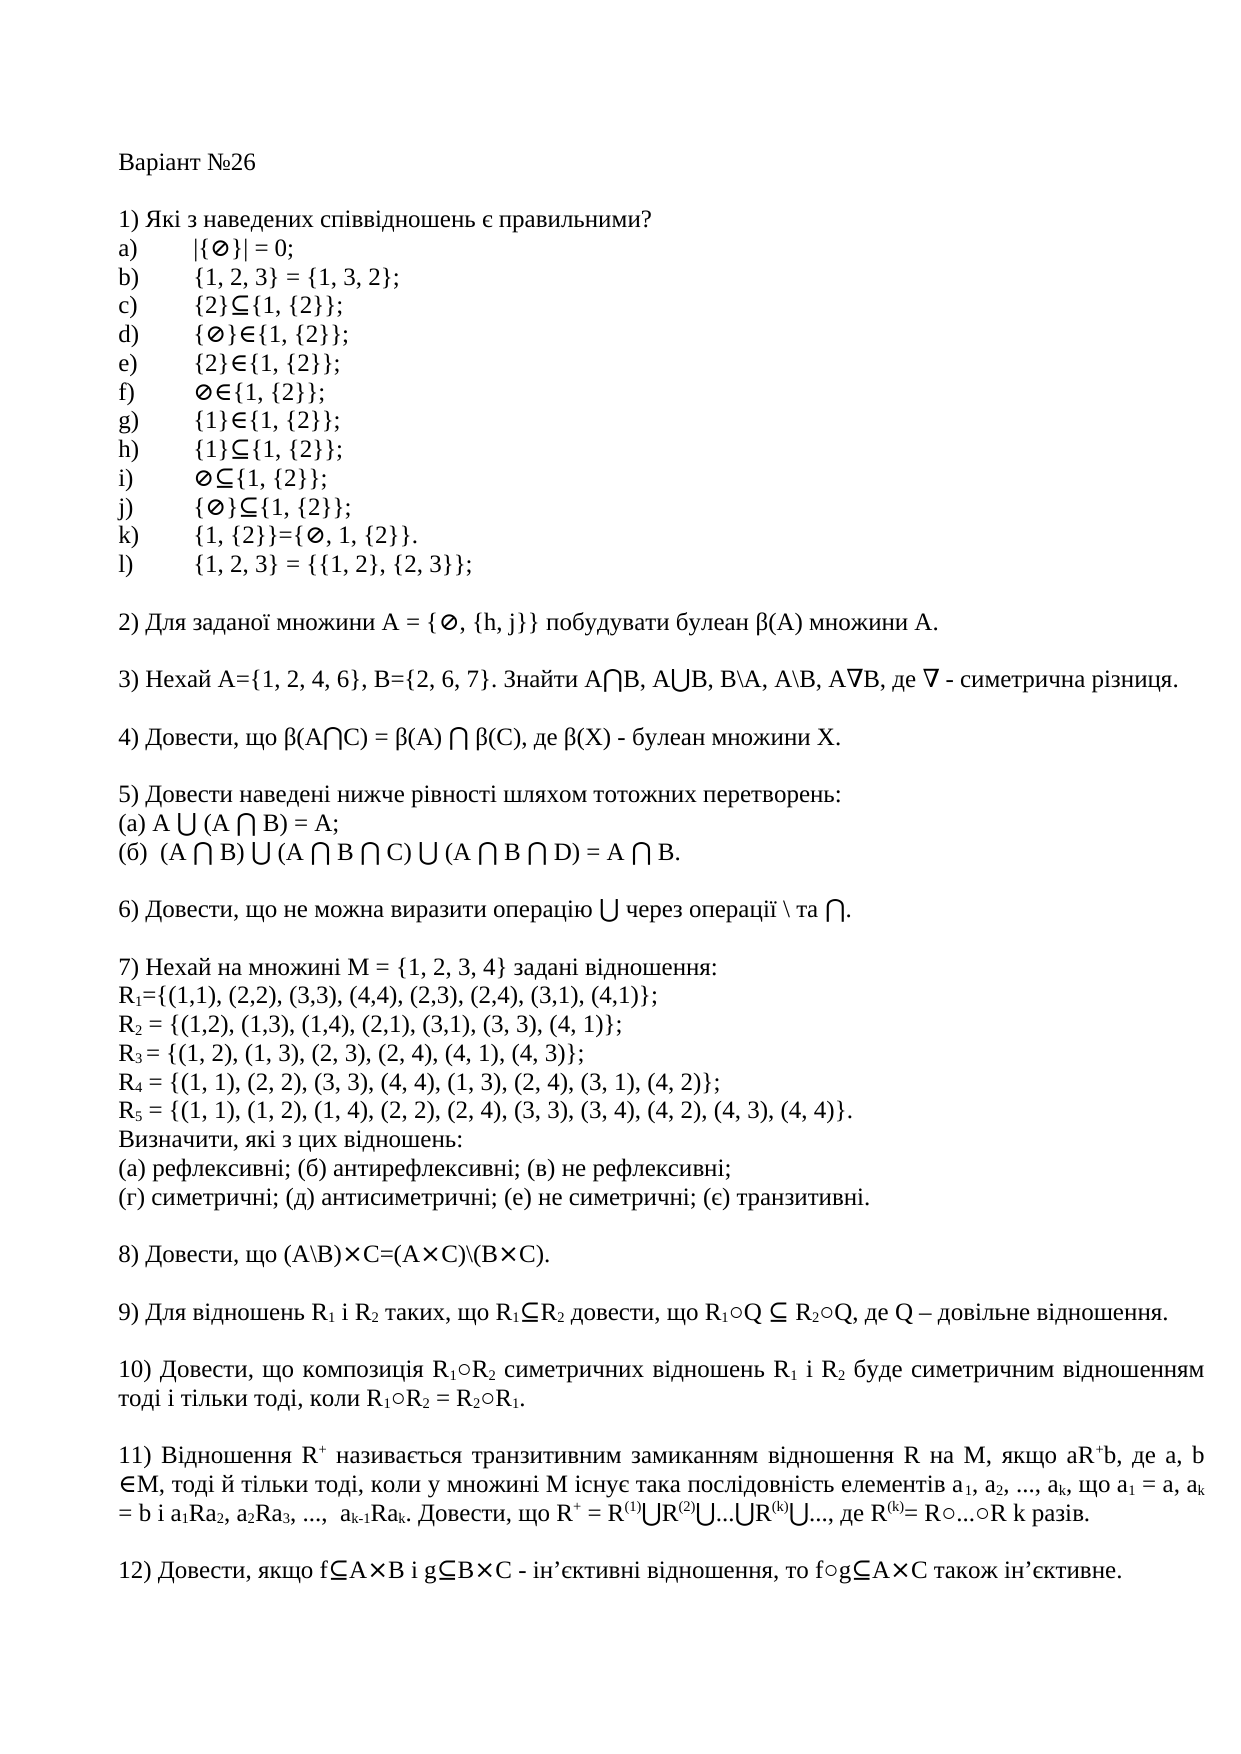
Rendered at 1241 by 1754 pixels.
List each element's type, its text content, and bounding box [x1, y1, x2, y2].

text R2 = {(1,2), (1,3), (1,4), (2,1), (3,1), (3, 3), (4, 1)}; [118, 1009, 1205, 1038]
list {1}⊆{1, {2}}; [118, 434, 1205, 463]
text 2) Для заданої множини A = {⊘, {h, j}} побудувати булеан β(A) множини A. [118, 607, 1205, 636]
text R1={(1,1), (2,2), (3,3), (4,4), (2,3), (2,4), (3,1), (4,1)}; [118, 981, 1205, 1009]
list |{⊘}| = 0; [118, 233, 1205, 262]
text 1) Які з наведених співвідношень є правильними? [118, 204, 1205, 233]
text R4 = {(1, 1), (2, 2), (3, 3), (4, 4), (1, 3), (2, 4), (3, 1), (4, 2)}; [118, 1067, 1205, 1096]
list {⊘}∈{1, {2}}; [118, 319, 1205, 348]
text 5) Довести наведені нижче рівності шляхом тотожних перетворень: [118, 779, 1205, 808]
list ⊘⊆{1, {2}}; [118, 463, 1205, 492]
list {1}∈{1, {2}}; [118, 406, 1205, 434]
list {1, 2, 3} = {{1, 2}, {2, 3}}; [118, 549, 1205, 578]
text Визначити, які з цих відношень: [118, 1124, 1205, 1153]
text 6) Довести, що не можна виразити операцію ⋃ через операції \ та ⋂. [118, 894, 1205, 923]
text 11) Відношення R+ називається транзитивним замиканням відношення R на М, якщо aR+b, де а, b ∈М, тоді й тільки тоді, коли у множині М існує така послідовність елементів а1, а2, ..., аk, що а1 = а, аk = b і а1Rа2, а2Rа3, ..., аk-1Rаk. Довести, що R+ = R(1)⋃R(2)⋃...⋃R(k)⋃..., де R(k)= R○...○R k разів. [118, 1441, 1205, 1527]
text 4) Довести, що β(A⋂C) = β(A) ⋂ β(C), де β(X) - булеан множини X. [118, 722, 1205, 751]
text (б) (A ⋂ B) ⋃ (А ⋂ В ⋂ C) ⋃ (A ⋂ B ⋂ D) = A ⋂ B. [118, 837, 1205, 866]
text R5 = {(1, 1), (1, 2), (1, 4), (2, 2), (2, 4), (3, 3), (3, 4), (4, 2), (4, 3), (4, 4)}. [118, 1096, 1205, 1124]
text 12) Довести, якщо f⊆А⨯В і g⊆B⨯C - ін’єктивні відношення, то f○g⊆А⨯C також ін’єктивне. [118, 1556, 1205, 1584]
list ⊘∈{1, {2}}; [118, 377, 1205, 406]
text Варіант №26 [118, 147, 1205, 176]
text R3 = {(1, 2), (1, 3), (2, 3), (2, 4), (4, 1), (4, 3)}; [118, 1038, 1205, 1067]
text 10) Довести, що композиція R1○R2 симетричних відношень R1 і R2 буде симетричним відношенням тоді і тільки тоді, коли R1○R2 = R2○R1. [118, 1354, 1205, 1412]
list {1, 2, 3} = {1, 3, 2}; [118, 262, 1205, 291]
text 8) Довести, що (A\B)⨯С=(A⨯С)\(B⨯С). [118, 1239, 1205, 1268]
text 9) Для відношень R1 і R2 таких, що R1⊆R2 довести, що R1○Q ⊆ R2○Q, де Q – довільне відношення. [118, 1297, 1205, 1326]
list {2}⊆{1, {2}}; [118, 291, 1205, 319]
text 7) Нехай на множині М = {1, 2, 3, 4} задані відношення: [118, 952, 1205, 981]
list {2}∈{1, {2}}; [118, 348, 1205, 377]
text (г) симетричні; (д) антисиметричні; (е) не симетричні; (є) транзитивні. [118, 1182, 1205, 1211]
list {1, {2}}={⊘, 1, {2}}. [118, 521, 1205, 549]
list {⊘}⊆{1, {2}}; [118, 492, 1205, 521]
text (а) рефлексивні; (б) антирефлексивні; (в) не рефлексивні; [118, 1153, 1205, 1182]
text (а) A ⋃ (А ⋂ В) = А; [118, 808, 1205, 837]
text 3) Нехай A={1, 2, 4, 6}, B={2, 6, 7}. Знайти A⋂B, A⋃B, В\А, A\B, A∇B, де ∇ - симетрична різниця. [118, 664, 1205, 693]
